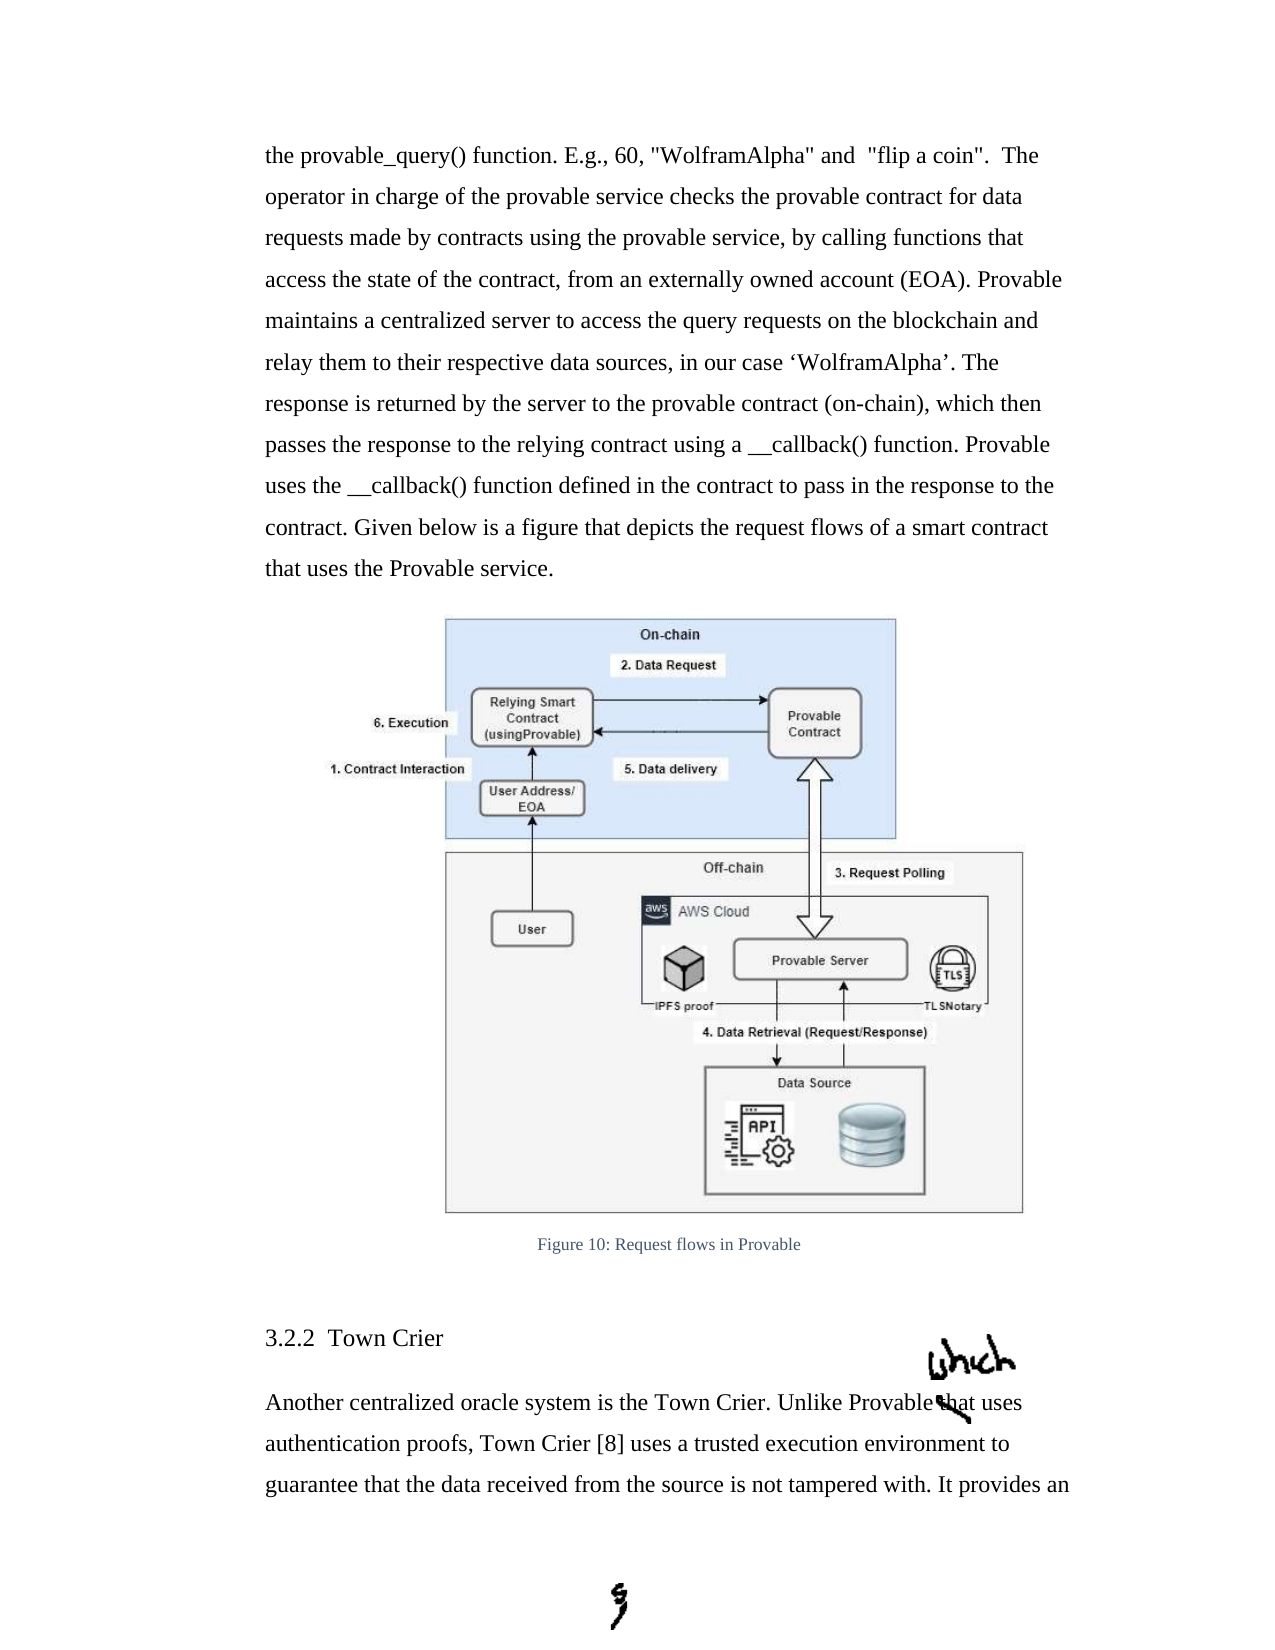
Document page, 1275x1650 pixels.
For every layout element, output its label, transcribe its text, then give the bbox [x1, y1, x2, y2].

text 3.2.2 Town Crier [265, 1323, 1126, 1352]
text Another centralized oracle system is the Town Crier. Unlike Provable that uses authentication proofs, Town Crier [8] uses a trusted execution environment to guarantee that the data received from the source is not tampered with. It provides an [265, 1388, 1078, 1498]
text Figure 10: Request flows in Provable [266, 1228, 1078, 1255]
text the provable_query() function. E.g., 60, "WolframAlpha" and "flip a coin". The operator in charge of the provable service checks the provable contract for data requests made by contracts using the provable service, by calling functions that access the state of the contract, from an externally owned account (EOA). Provable maintains a centralized server to access the query requests on the blockchain and relay them to their respective data sources, in our case ‘WolframAlpha’. The response is returned by the server to the provable contract (on-chain), which then passes the response to the relying contract using a __callback() function. Provable uses the __callback() function defined in the contract to pass in the response to the contract. Given below is a figure that depicts the request flows of a smart contract that uses the Provable service. [265, 141, 1078, 582]
